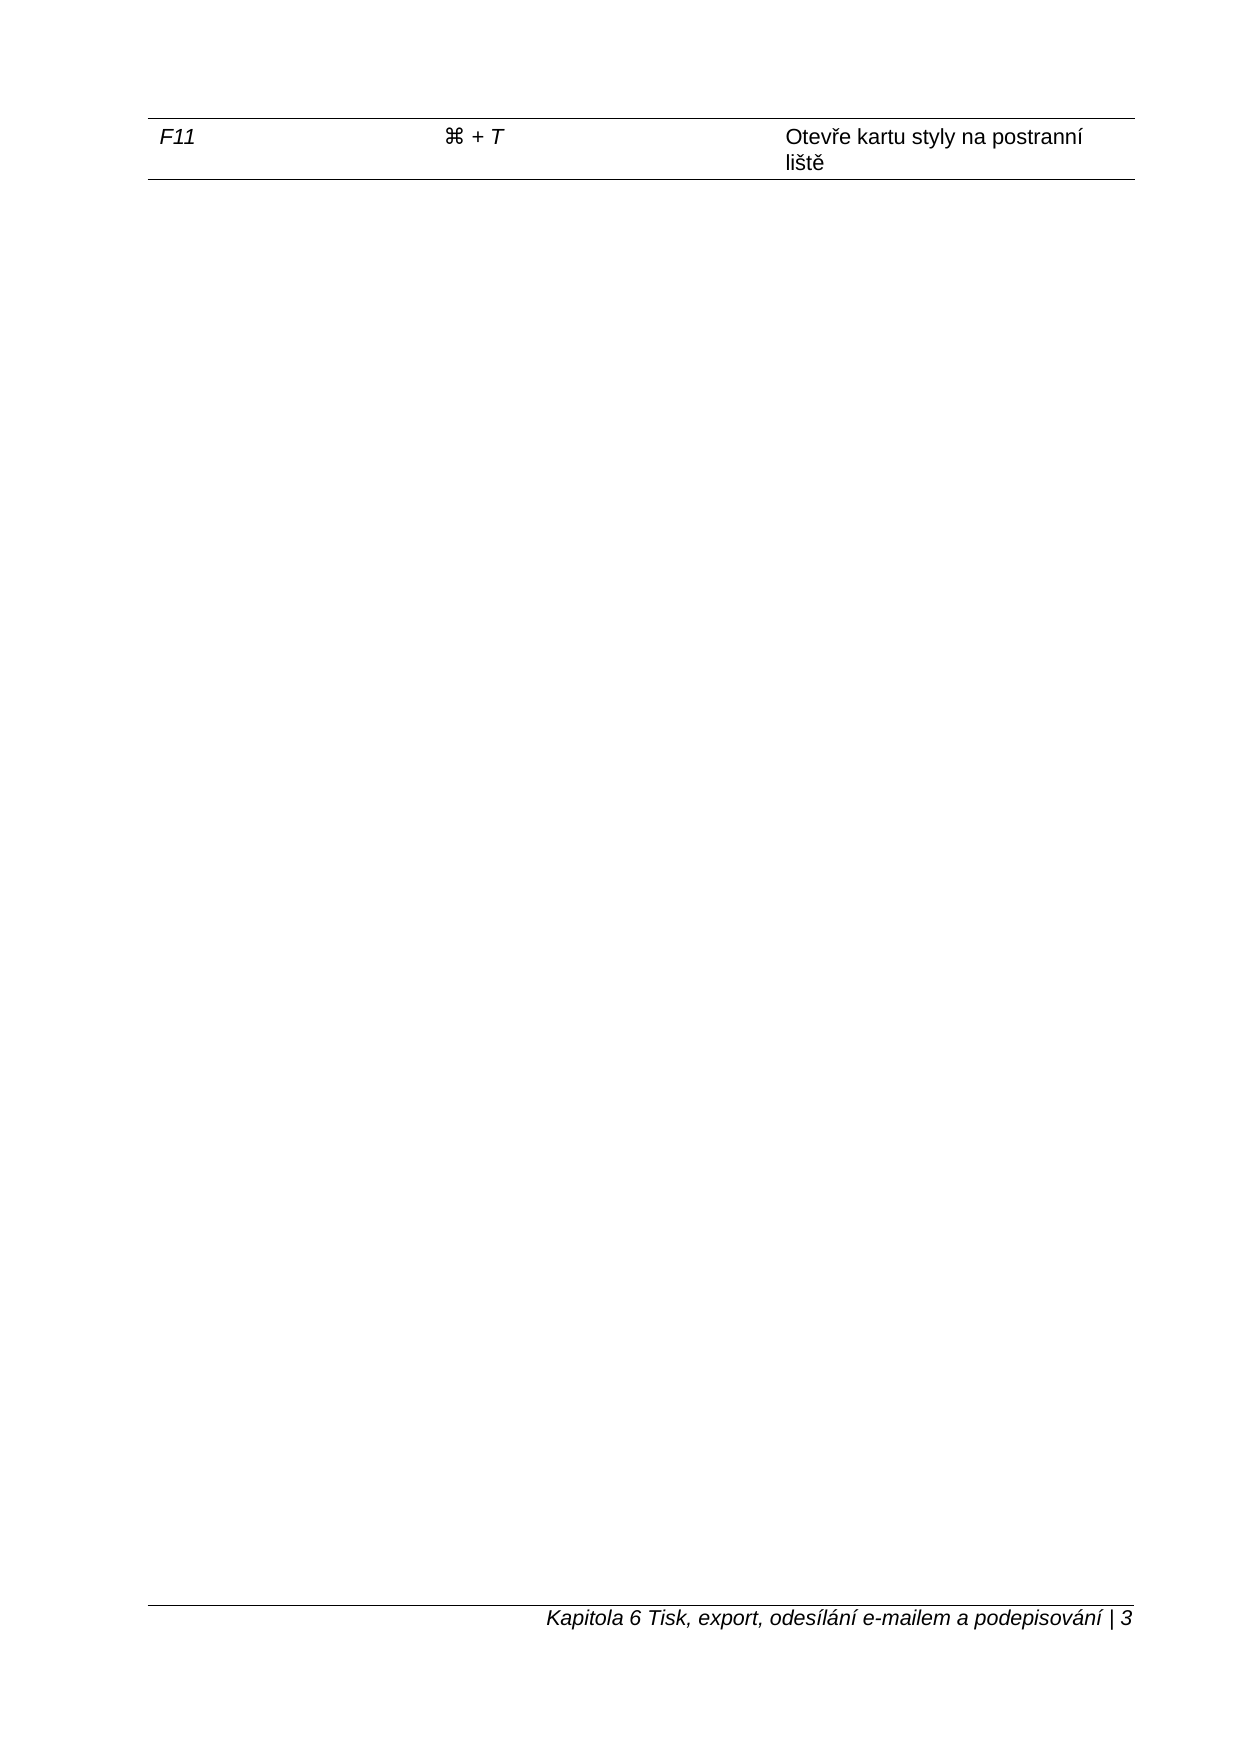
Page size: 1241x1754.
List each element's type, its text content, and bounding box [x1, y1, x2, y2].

table_cell ⌘ + T [431, 119, 773, 179]
table_cell Otevře kartu styly na postranní liště [774, 119, 1135, 179]
table_cell F11 [148, 119, 431, 179]
